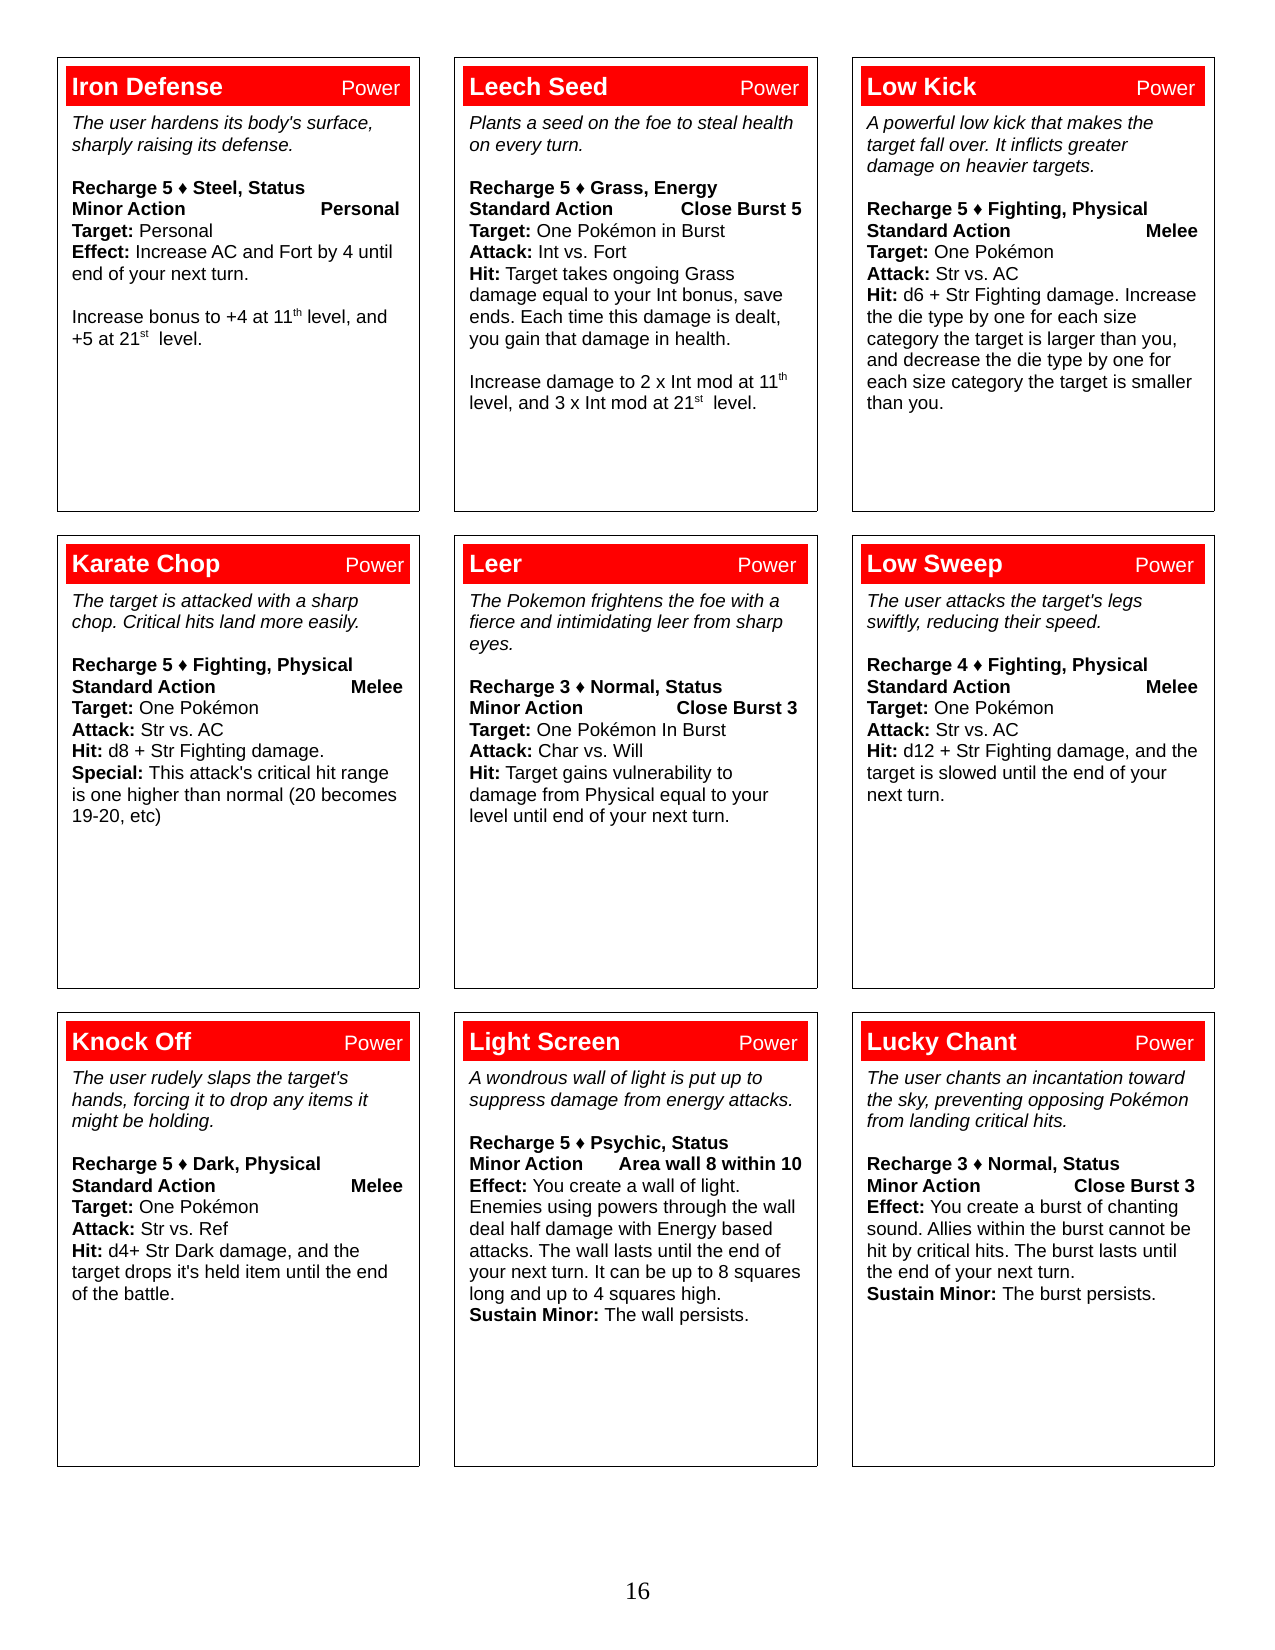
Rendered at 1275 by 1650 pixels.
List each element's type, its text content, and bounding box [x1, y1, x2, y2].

table_cell The user hardens its body's surface, sharply raising its defense. Recharge 5 ♦ Steel, Status Minor Action Personal Target: Personal Effect: Increase AC and Fort by 4 until end of your next turn. Increase bonus to +4 at 11th level, and +5 at 21st level. [66, 106, 410, 355]
table_header Light Screen Power [463, 1021, 808, 1061]
table_cell A wondrous wall of light is put up to suppress damage from energy attacks. Recharge 5 ♦ Psychic, Status Minor Action Area wall 8 within 10 Effect: You create a wall of light. Enemies using powers through the wall deal half damage with Energy based attacks. The wall lasts until the end of your next turn. It can be up to 8 squares long and up to 4 squares high. Sustain Minor: The wall persists. [463, 1061, 808, 1331]
table_header Low Kick Power [861, 66, 1205, 106]
table_header Knock Off Power [66, 1021, 410, 1061]
table_header Iron Defense Power [66, 66, 410, 106]
table_cell The Pokemon frightens the foe with a fierce and intimidating leer from sharp eyes. Recharge 3 ♦ Normal, Status Minor Action Close Burst 3 Target: One Pokémon In Burst Attack: Char vs. Will Hit: Target gains vulnerability to damage from Physical equal to your level until end of your next turn. [463, 584, 808, 832]
table_header Low Sweep Power [861, 544, 1205, 584]
table_cell The user rudely slaps the target's hands, forcing it to drop any items it might be holding. Recharge 5 ♦ Dark, Physical Standard Action Melee Target: One Pokémon Attack: Str vs. Ref Hit: d4+ Str Dark damage, and the target drops it's held item until the end of the battle. [66, 1061, 410, 1310]
table_header Karate Chop Power [66, 544, 410, 584]
table_cell The user chants an incantation toward the sky, preventing opposing Pokémon from landing critical hits. Recharge 3 ♦ Normal, Status Minor Action Close Burst 3 Effect: You create a burst of chanting sound. Allies within the burst cannot be hit by critical hits. The burst lasts until the end of your next turn. Sustain Minor: The burst persists. [861, 1061, 1205, 1310]
table_cell The target is attacked with a sharp chop. Critical hits land more easily. Recharge 5 ♦ Fighting, Physical Standard Action Melee Target: One Pokémon Attack: Str vs. AC Hit: d8 + Str Fighting damage. Special: This attack's critical hit range is one higher than normal (20 becomes 19-20, etc) [66, 584, 410, 832]
table_header Leech Seed Power [463, 66, 808, 106]
table_cell Plants a seed on the foe to steal health on every turn. Recharge 5 ♦ Grass, Energy Standard Action Close Burst 5 Target: One Pokémon in Burst Attack: Int vs. Fort Hit: Target takes ongoing Grass damage equal to your Int bonus, save ends. Each time this damage is dealt, you gain that damage in health. Increase damage to 2 x Int mod at 11th level, and 3 x Int mod at 21st level. [463, 106, 808, 419]
table_header Lucky Chant Power [861, 1021, 1205, 1061]
table_cell The user attacks the target's legs swiftly, reducing their speed. Recharge 4 ♦ Fighting, Physical Standard Action Melee Target: One Pokémon Attack: Str vs. AC Hit: d12 + Str Fighting damage, and the target is slowed until the end of your next turn. [861, 584, 1205, 811]
table_cell A powerful low kick that makes the target fall over. It inflicts greater damage on heavier targets. Recharge 5 ♦ Fighting, Physical Standard Action Melee Target: One Pokémon Attack: Str vs. AC Hit: d6 + Str Fighting damage. Increase the die type by one for each size category the target is larger than you, and decrease the die type by one for each size category the target is smaller than you. [861, 106, 1205, 419]
table_header Leer Power [463, 544, 808, 584]
